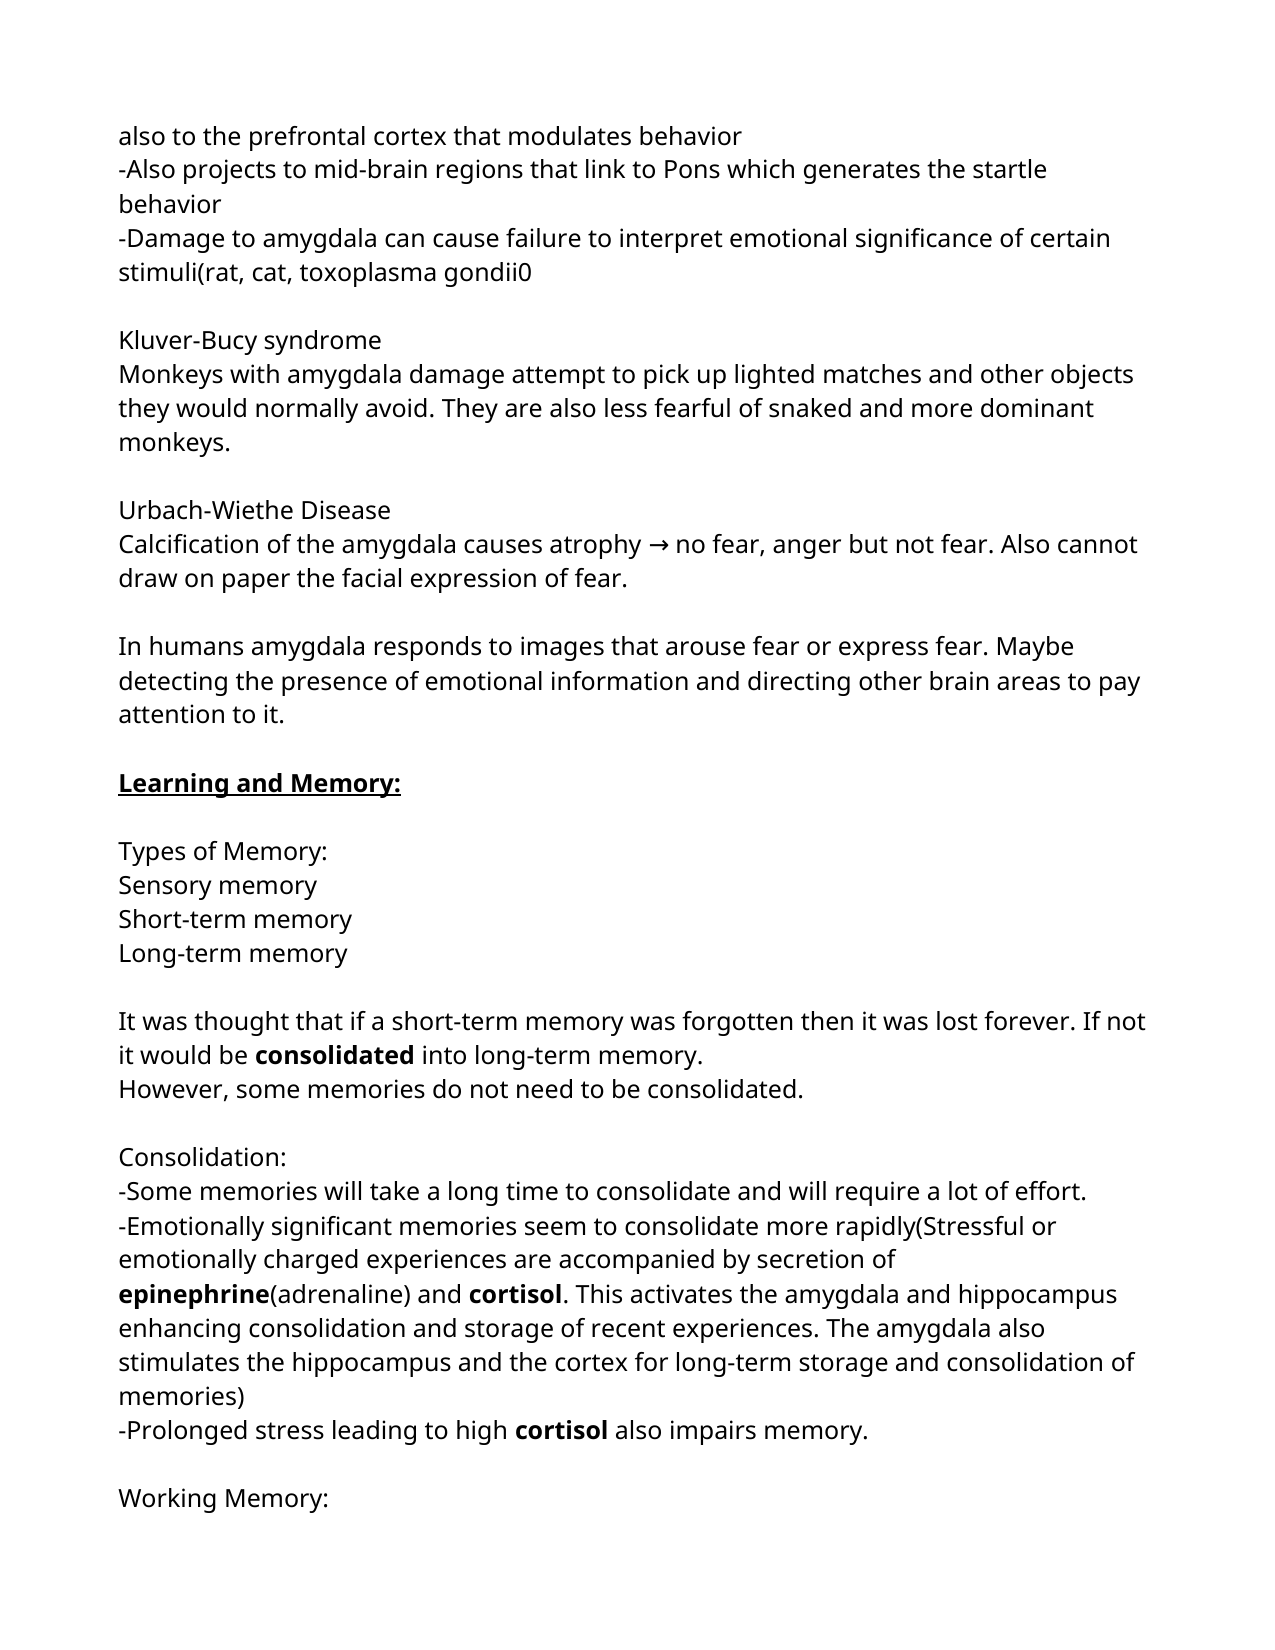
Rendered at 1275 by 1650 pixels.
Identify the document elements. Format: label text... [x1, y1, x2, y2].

text It was thought that if a short-term memory was forgotten then it was lost forever. If not it would be consolidated into long-term memory. [118, 1004, 1157, 1072]
text Types of Memory: [118, 833, 1157, 867]
text Working Memory: [118, 1481, 1157, 1515]
text In humans amygdala responds to images that arouse fear or express fear. Maybe detecting the presence of emotional information and directing other brain areas to pay attention to it. [118, 629, 1157, 731]
text Short-term memory [118, 902, 1157, 936]
text Learning and Memory: [118, 765, 1157, 799]
text Calcification of the amygdala causes atrophy → no fear, anger but not fear. Also cannot draw on paper the facial expression of fear. [118, 527, 1157, 595]
text -Prolonged stress leading to high cortisol also impairs memory. [118, 1412, 1157, 1447]
text However, some memories do not need to be consolidated. [118, 1072, 1157, 1106]
text also to the prefrontal cortex that modulates behavior [118, 118, 1157, 152]
text -Also projects to mid-brain regions that link to Pons which generates the startle behavior [118, 152, 1157, 220]
text -Damage to amygdala can cause failure to interpret emotional significance of certain stimuli(rat, cat, toxoplasma gondii0 [118, 220, 1157, 288]
text Long-term memory [118, 936, 1157, 970]
text Consolidation: [118, 1140, 1157, 1174]
text Monkeys with amygdala damage attempt to pick up lighted matches and other objects they would normally avoid. They are also less fearful of snaked and more dominant monkeys. [118, 357, 1157, 459]
text -Some memories will take a long time to consolidate and will require a lot of effort. [118, 1174, 1157, 1208]
text Sensory memory [118, 867, 1157, 902]
text Kluver-Bucy syndrome [118, 322, 1157, 357]
text Urbach-Wiethe Disease [118, 493, 1157, 527]
text -Emotionally significant memories seem to consolidate more rapidly(Stressful or emotionally charged experiences are accompanied by secretion of epinephrine(adrenaline) and cortisol. This activates the amygdala and hippocampus enhancing consolidation and storage of recent experiences. The amygdala also stimulates the hippocampus and the cortex for long-term storage and consolidation of memories) [118, 1208, 1157, 1412]
